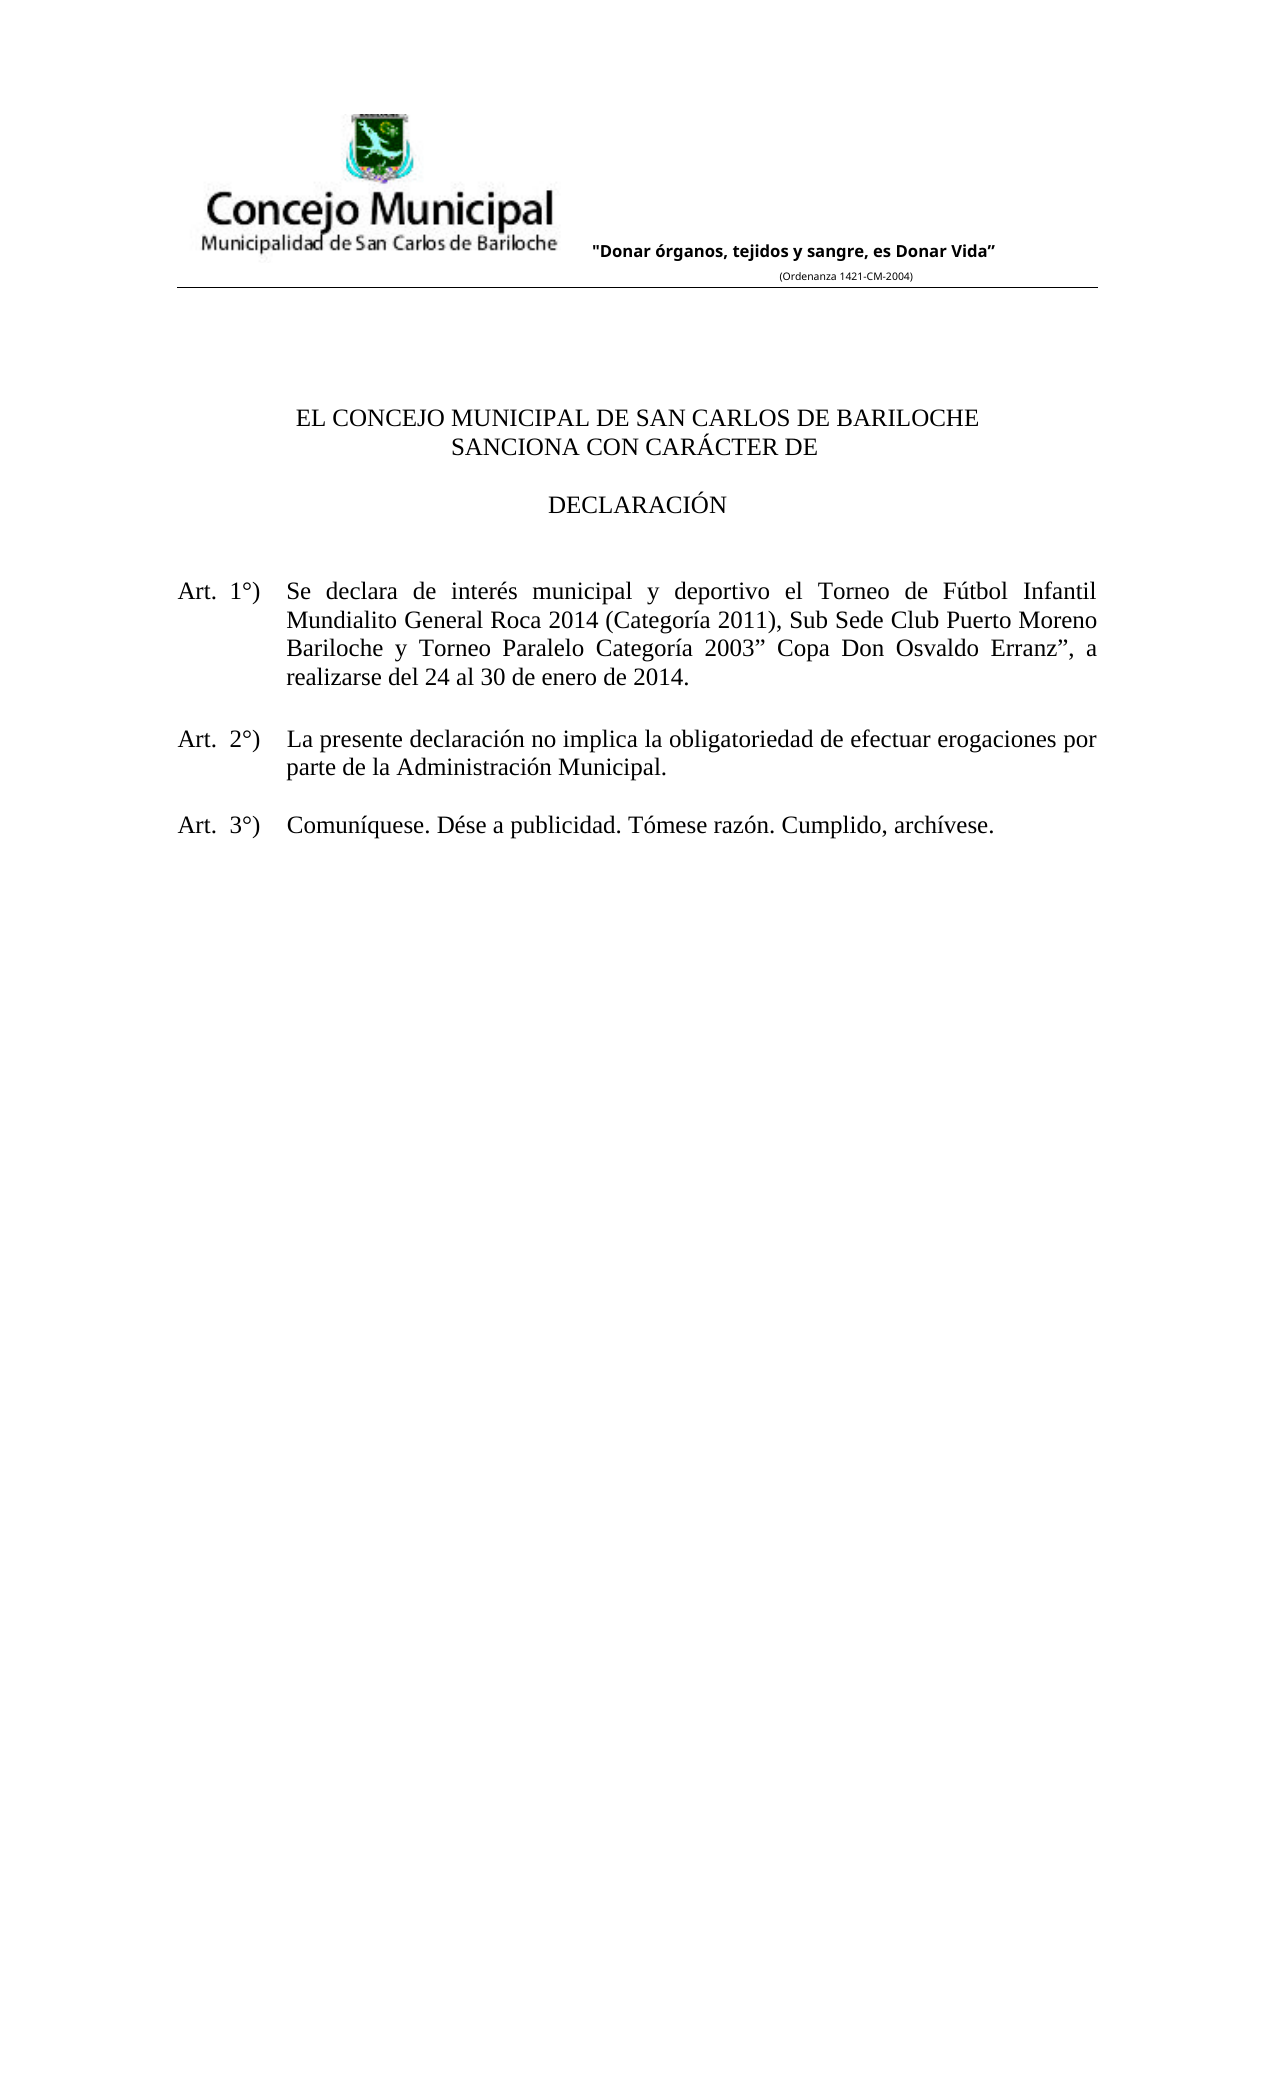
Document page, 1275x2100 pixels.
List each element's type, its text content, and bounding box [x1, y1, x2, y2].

table_cell Comuníquese. Dése a publicidad. Tómese razón. Cumplido, archívese. [279, 810, 1105, 867]
text SANCIONA CON CARÁCTER DE [177, 432, 1098, 461]
table_cell Art. 3°) [170, 810, 279, 867]
table_cell La presente declaración no implica la obligatoriedad de efectuar erogaciones por parte de la Administración Municipal. [279, 724, 1105, 810]
table_cell Art. 2°) [170, 724, 279, 810]
text DECLARACIÓN [177, 490, 1098, 518]
text EL CONCEJO MUNICIPAL DE SAN CARLOS DE BARILOCHE [177, 403, 1098, 432]
table_header Se declara de interés municipal y deportivo el Torneo de Fútbol Infantil Mundialito General Roca 2014 (Categoría 2011), Sub Sede Club Puerto Moreno Bariloche y Torneo Paralelo Categoría 2003” Copa Don Osvaldo Erranz”, a realizarse del 24 al 30 de enero de 2014. [279, 576, 1105, 724]
table_header Art. 1°) [170, 576, 279, 724]
picture [177, 114, 589, 264]
